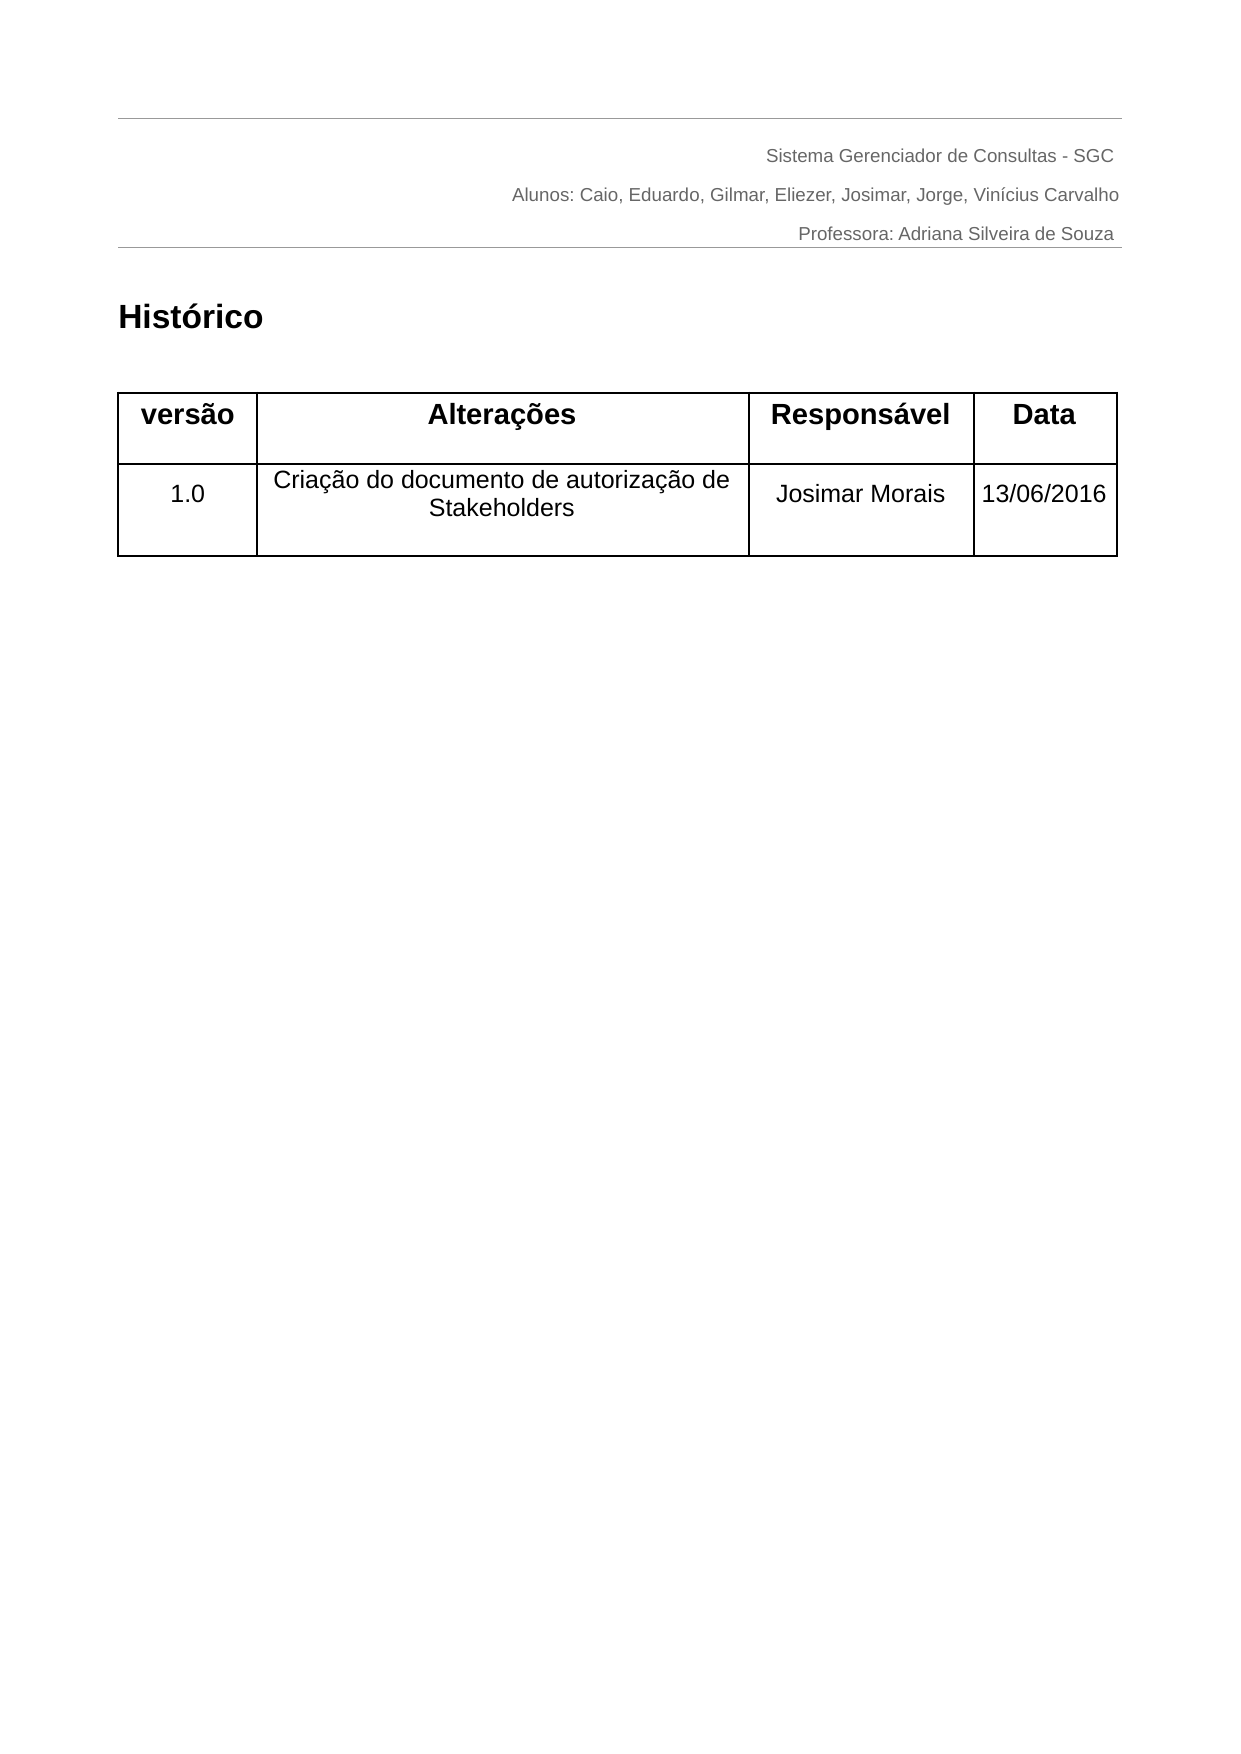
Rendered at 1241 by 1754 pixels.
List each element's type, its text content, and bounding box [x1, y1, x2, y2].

subtitle Histórico [118, 297, 1122, 336]
table_header Responsável [750, 394, 973, 463]
table_header Data [975, 394, 1116, 463]
table_header Alterações [258, 394, 748, 463]
table_cell Criação do documento de autorização de Stakeholders [258, 465, 748, 554]
table_cell Josimar Morais [750, 465, 973, 554]
table_cell 1.0 [119, 465, 256, 554]
table_cell 13/06/2016 [975, 465, 1116, 554]
table_header versão [119, 394, 256, 463]
